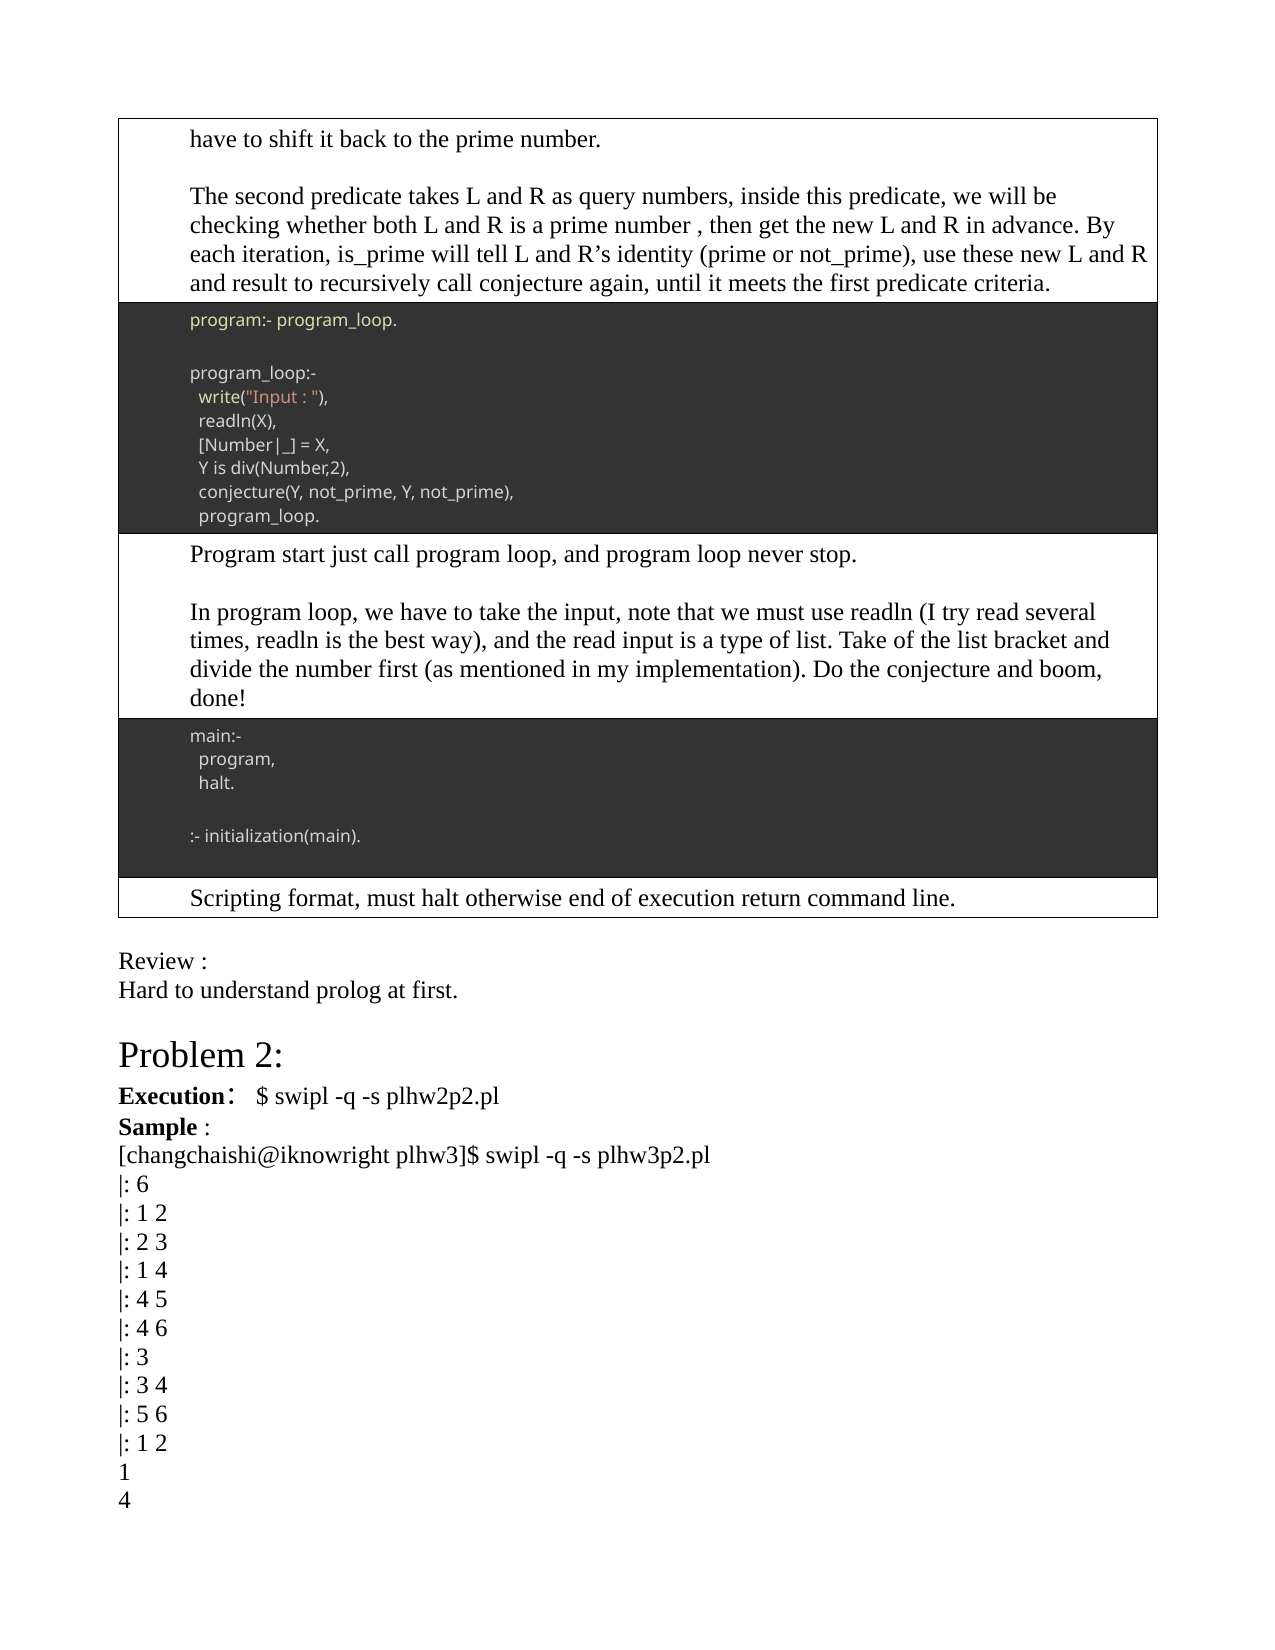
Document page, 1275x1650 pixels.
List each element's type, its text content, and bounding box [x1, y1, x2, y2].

text |: 2 3 [118, 1227, 1157, 1256]
table_cell Program start just call program loop, and program loop never stop. In program loop, we have to take the input, note that we must use readln (I try read several times, readln is the best way), and the read input is a type of list. Take of the list bracket and divide the number first (as mentioned in my implementation). Do the conjecture and boom, done! [184, 534, 1157, 717]
table_cell [119, 719, 184, 877]
text |: 1 2 [118, 1198, 1157, 1227]
table_cell [119, 534, 184, 717]
text |: 3 [118, 1342, 1157, 1371]
text 1 [118, 1457, 1157, 1486]
table_cell Scripting format, must halt otherwise end of execution return command line. [184, 878, 1157, 917]
text |: 1 2 [118, 1428, 1157, 1457]
text |: 1 4 [118, 1256, 1157, 1284]
text |: 5 6 [118, 1399, 1157, 1428]
text |: 3 4 [118, 1371, 1157, 1399]
table_cell have to shift it back to the prime number. The second predicate takes L and R as query numbers, inside this predicate, we will be checking whether both L and R is a prime number , then get the new L and R in advance. By each iteration, is_prime will tell L and R’s identity (prime or not_prime), use these new L and R and result to recursively call conjecture again, until it meets the first predicate criteria. [184, 119, 1157, 302]
table_cell [119, 878, 184, 917]
text Sample : [118, 1112, 1157, 1141]
text Review : [118, 946, 1157, 975]
text 4 [118, 1486, 1157, 1514]
text Hard to understand prolog at first. [118, 975, 1157, 1004]
text [changchaishi@iknowright plhw3]$ swipl -q -s plhw3p2.pl [118, 1141, 1157, 1169]
table_cell [119, 303, 184, 533]
text Execution： $ swipl -q -s plhw2p2.pl [118, 1076, 1157, 1112]
text |: 6 [118, 1169, 1157, 1198]
table_cell program:- program_loop. program_loop:- write("Input : "), readln(X), [Number|_] = X, Y is div(Number,2), conjecture(Y, not_prime, Y, not_prime), program_loop. [184, 303, 1157, 533]
text |: 4 6 [118, 1313, 1157, 1342]
table_cell main:- program, halt. :- initialization(main). [184, 719, 1157, 877]
text Problem 2: [118, 1032, 1157, 1076]
table_cell [119, 119, 184, 302]
text |: 4 5 [118, 1284, 1157, 1313]
